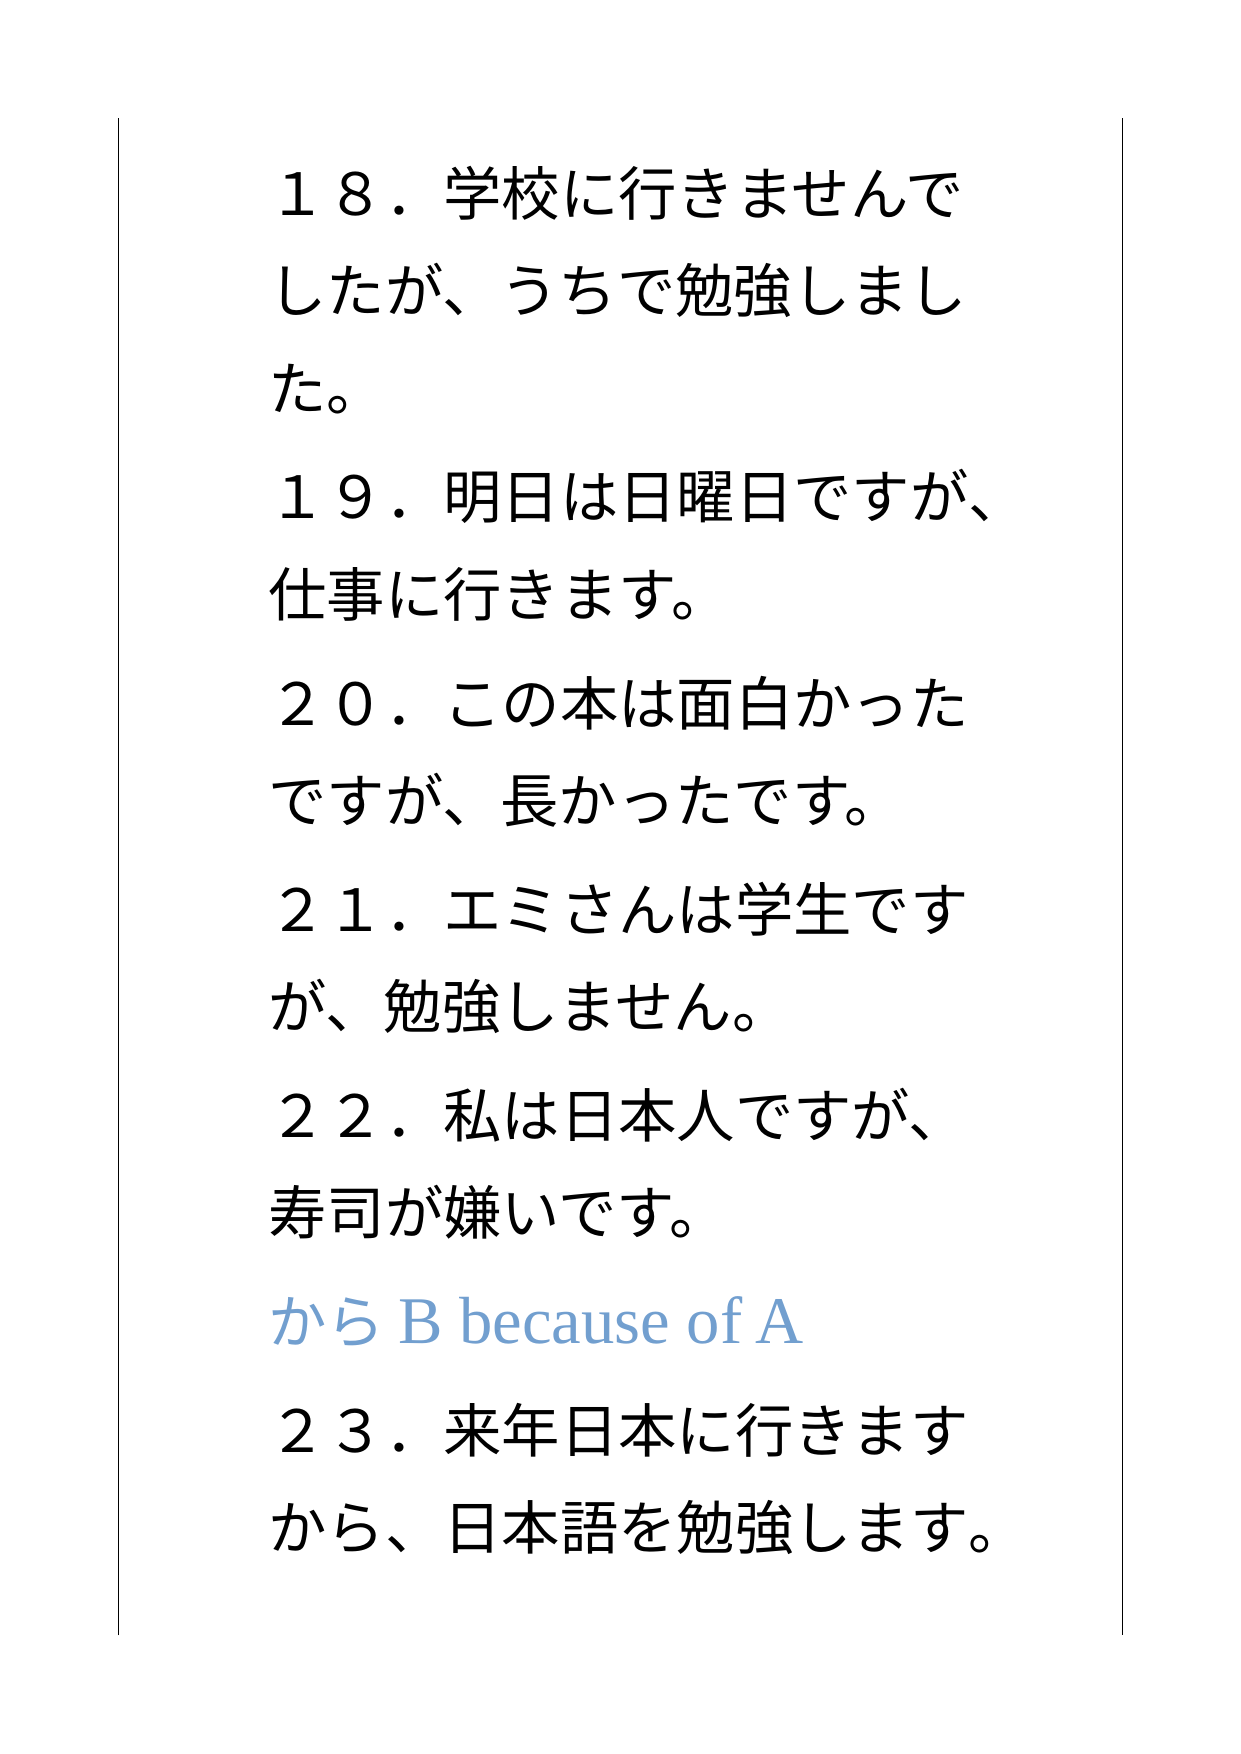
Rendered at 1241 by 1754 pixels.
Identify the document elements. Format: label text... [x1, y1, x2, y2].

text ２０．この本は面白かったですが、長かったです。 [268, 657, 972, 839]
text １８．学校に行きませんでしたが、うちで勉強しました。 [268, 148, 972, 427]
text １９．明日は日曜日ですが、仕事に行きます。 [268, 451, 972, 633]
text ２３．来年日本に行きますから、日本語を勉強します。 [268, 1384, 972, 1566]
text から B because of A [268, 1275, 972, 1360]
text ２１．エミさんは学生ですが、勉強しません。 [268, 863, 972, 1045]
text ２２．私は日本人ですが、寿司が嫌いです。 [268, 1069, 972, 1251]
